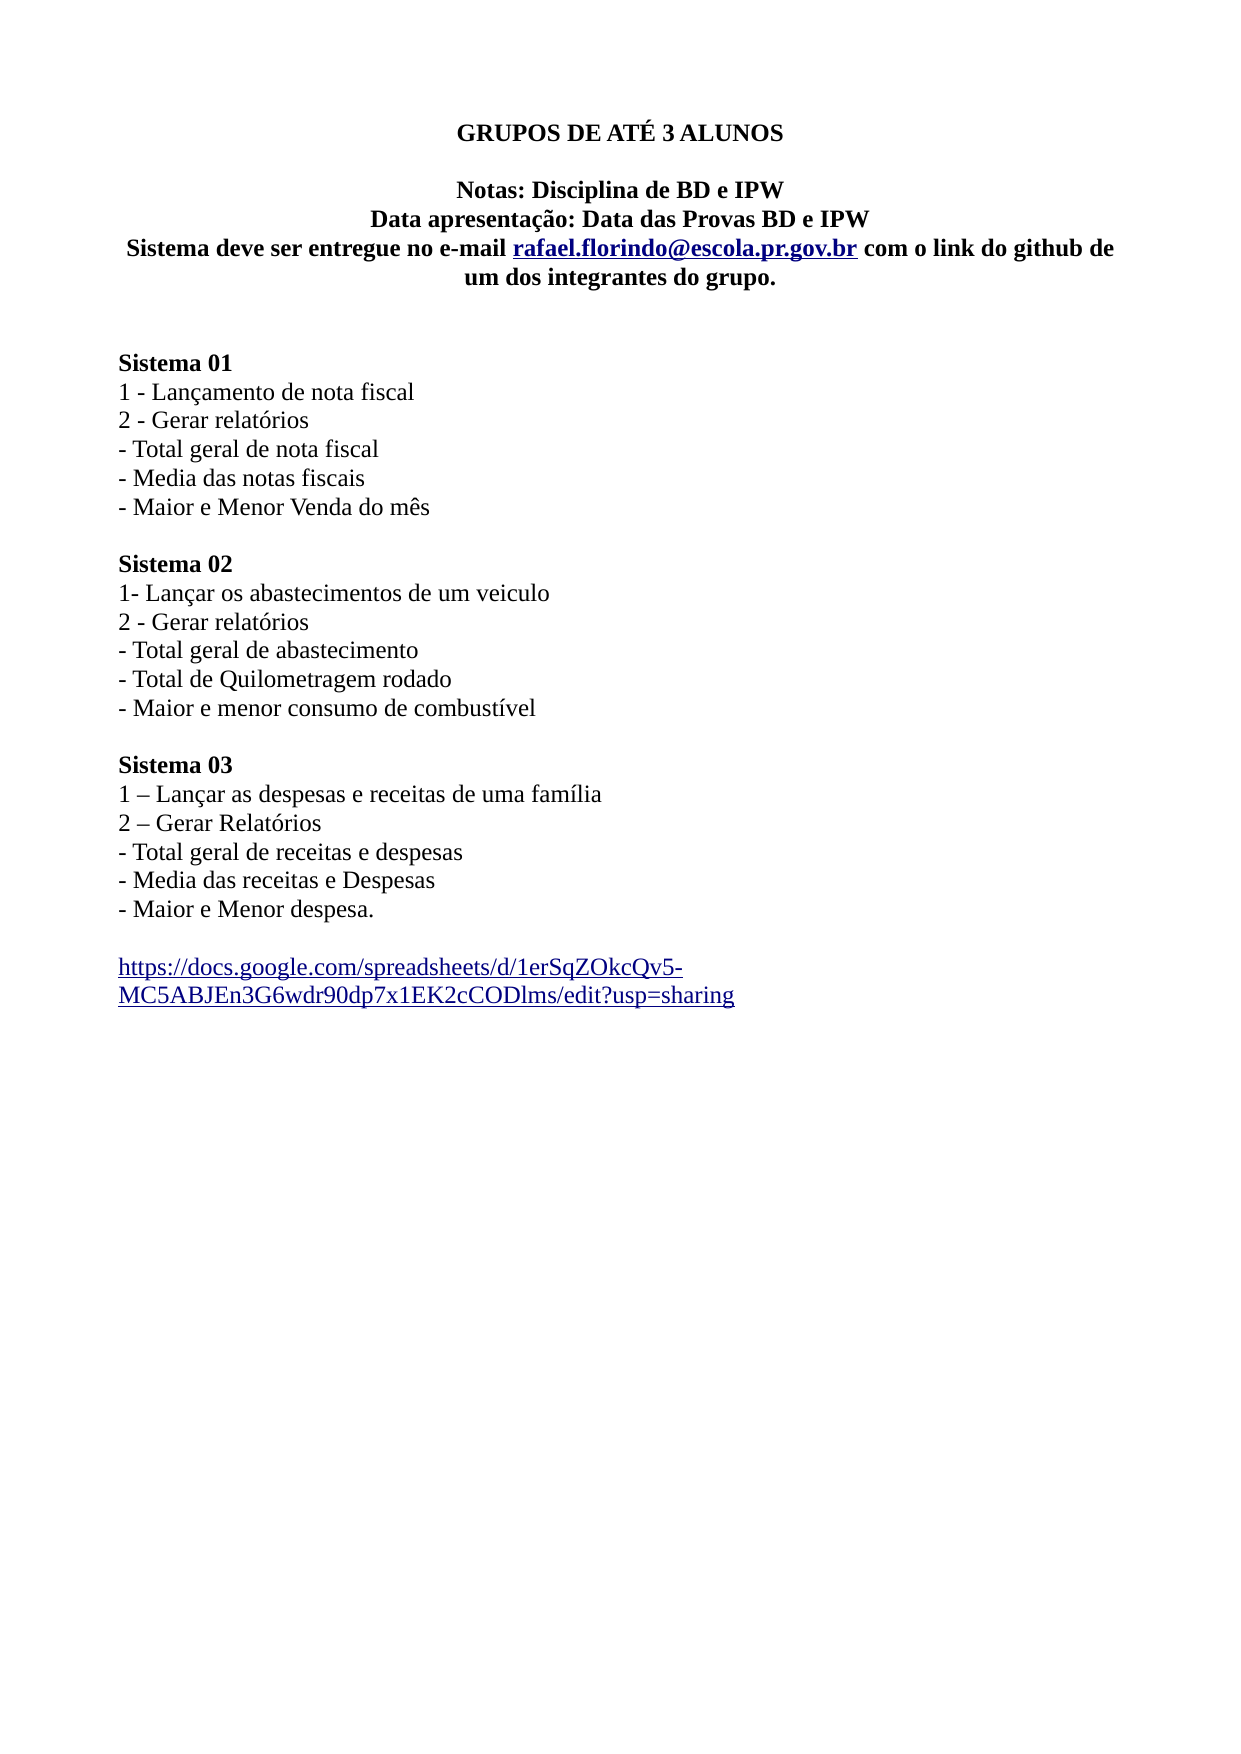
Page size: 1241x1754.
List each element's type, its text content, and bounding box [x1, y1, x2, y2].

text - Maior e menor consumo de combustível [118, 693, 1122, 722]
text - Media das notas fiscais [118, 463, 1122, 492]
text - Total de Quilometragem rodado [118, 664, 1122, 693]
text 2 - Gerar relatórios [118, 406, 1122, 434]
text - Total geral de nota fiscal [118, 434, 1122, 463]
text 1 – Lançar as despesas e receitas de uma família [118, 779, 1122, 808]
text Sistema 01 [118, 348, 1122, 377]
text - Media das receitas e Despesas [118, 866, 1122, 894]
text Notas: Disciplina de BD e IPW [118, 176, 1122, 204]
text https://docs.google.com/spreadsheets/d/1erSqZOkcQv5-MC5ABJEn3G6wdr90dp7x1EK2cCODlms/edit?usp=sharing [118, 952, 1122, 1009]
text 1 - Lançamento de nota fiscal [118, 377, 1122, 406]
text Data apresentação: Data das Provas BD e IPW [118, 204, 1122, 233]
text Sistema 02 [118, 549, 1122, 578]
text Sistema 03 [118, 751, 1122, 779]
text 2 - Gerar relatórios [118, 607, 1122, 636]
text - Total geral de abastecimento [118, 636, 1122, 664]
text - Maior e Menor despesa. [118, 894, 1122, 923]
text GRUPOS DE ATÉ 3 ALUNOS [118, 118, 1122, 147]
text Sistema deve ser entregue no e-mail rafael.florindo@escola.pr.gov.br com o link do github de um dos integrantes do grupo. [118, 233, 1122, 291]
text 2 – Gerar Relatórios [118, 808, 1122, 837]
text 1- Lançar os abastecimentos de um veiculo [118, 578, 1122, 607]
text - Total geral de receitas e despesas [118, 837, 1122, 866]
text - Maior e Menor Venda do mês [118, 492, 1122, 521]
